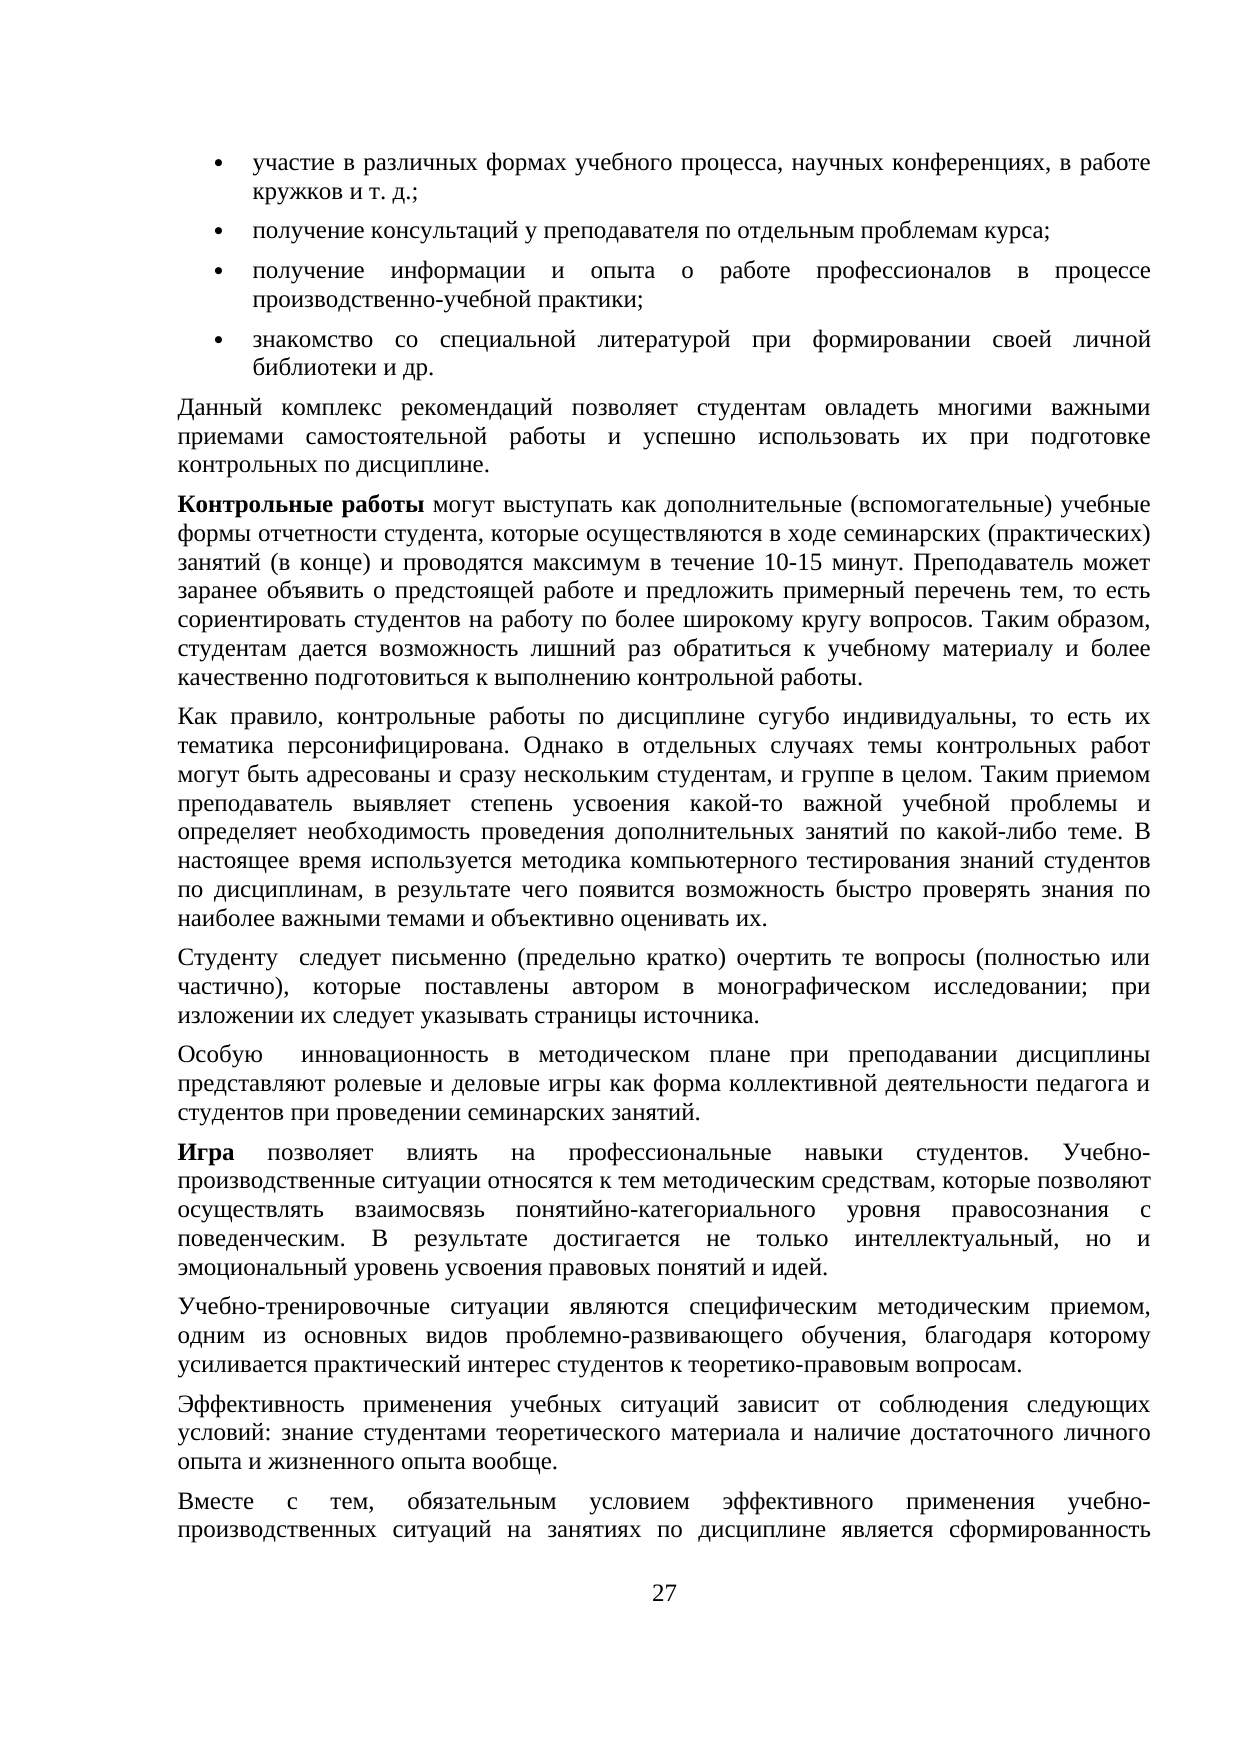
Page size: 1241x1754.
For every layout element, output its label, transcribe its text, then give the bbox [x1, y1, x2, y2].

text Учебно-тренировочные ситуации являются специфическим методическим приемом, одним из основных видов проблемно-развивающего обучения, благодаря которому усиливается практический интерес студентов к теоретико-правовым вопросам. [177, 1291, 1152, 1378]
list получение консультаций у преподавателя по отдельным проблемам курса; [215, 216, 1152, 244]
text Контрольные работы могут выступать как дополнительные (вспомогательные) учебные формы отчетности студента, которые осуществляются в ходе семинарских (практических) занятий (в конце) и проводятся максимум в течение 10-15 минут. Преподаватель может заранее объявить о предстоящей работе и предложить примерный перечень тем, то есть сориентировать студентов на работу по более широкому кругу вопросов. Таким образом, студентам дается возможность лишний раз обратиться к учебному материалу и более качественно подготовиться к выполнению контрольной работы. [177, 489, 1152, 691]
text Вместе с тем, обязательным условием эффективного применения учебно-производственных ситуаций на занятиях по дисциплине является сформированность [177, 1486, 1152, 1543]
text Особую инновационность в методическом плане при преподавании дисциплины представляют ролевые и деловые игры как форма коллективной деятельности педагога и студентов при проведении семинарских занятий. [177, 1039, 1152, 1126]
text Эффективность применения учебных ситуаций зависит от соблюдения следующих условий: знание студентами теоретического материала и наличие достаточного личного опыта и жизненного опыта вообще. [177, 1389, 1152, 1475]
text Студенту следует письменно (предельно кратко) очертить те вопросы (полностью или частично), которые поставлены автором в монографическом исследовании; при изложении их следует указывать страницы источника. [177, 942, 1152, 1029]
text Как правило, контрольные работы по дисциплине сугубо индивидуальны, то есть их тематика персонифицирована. Однако в отдельных случаях темы контрольных работ могут быть адресованы и сразу нескольким студентам, и группе в целом. Таким приемом преподаватель выявляет степень усвоения какой-то важной учебной проблемы и определяет необходимость проведения дополнительных занятий по какой-либо теме. В настоящее время используется методика компьютерного тестирования знаний студентов по дисциплинам, в результате чего появится возможность быстро проверять знания по наиболее важными темами и объективно оценивать их. [177, 701, 1152, 931]
list получение информации и опыта о работе профессионалов в процессе производственно-учебной практики; [215, 255, 1152, 313]
list участие в различных формах учебного процесса, научных конференциях, в работе кружков и т. д.; [215, 147, 1152, 204]
text Игра позволяет влиять на профессиональные навыки студентов. Учебно-производственные ситуации относятся к тем методическим средствам, которые позволяют осуществлять взаимосвязь понятийно-категориального уровня правосознания с поведенческим. В результате достигается не только интеллектуальный, но и эмоциональный уровень усвоения правовых понятий и идей. [177, 1137, 1152, 1281]
text Данный комплекс рекомендаций позволяет студентам овладеть многими важными приемами самостоятельной работы и успешно использовать их при подготовке контрольных по дисциплине. [177, 392, 1152, 478]
list знакомство со специальной литературой при формировании своей личной библиотеки и др. [215, 324, 1152, 381]
